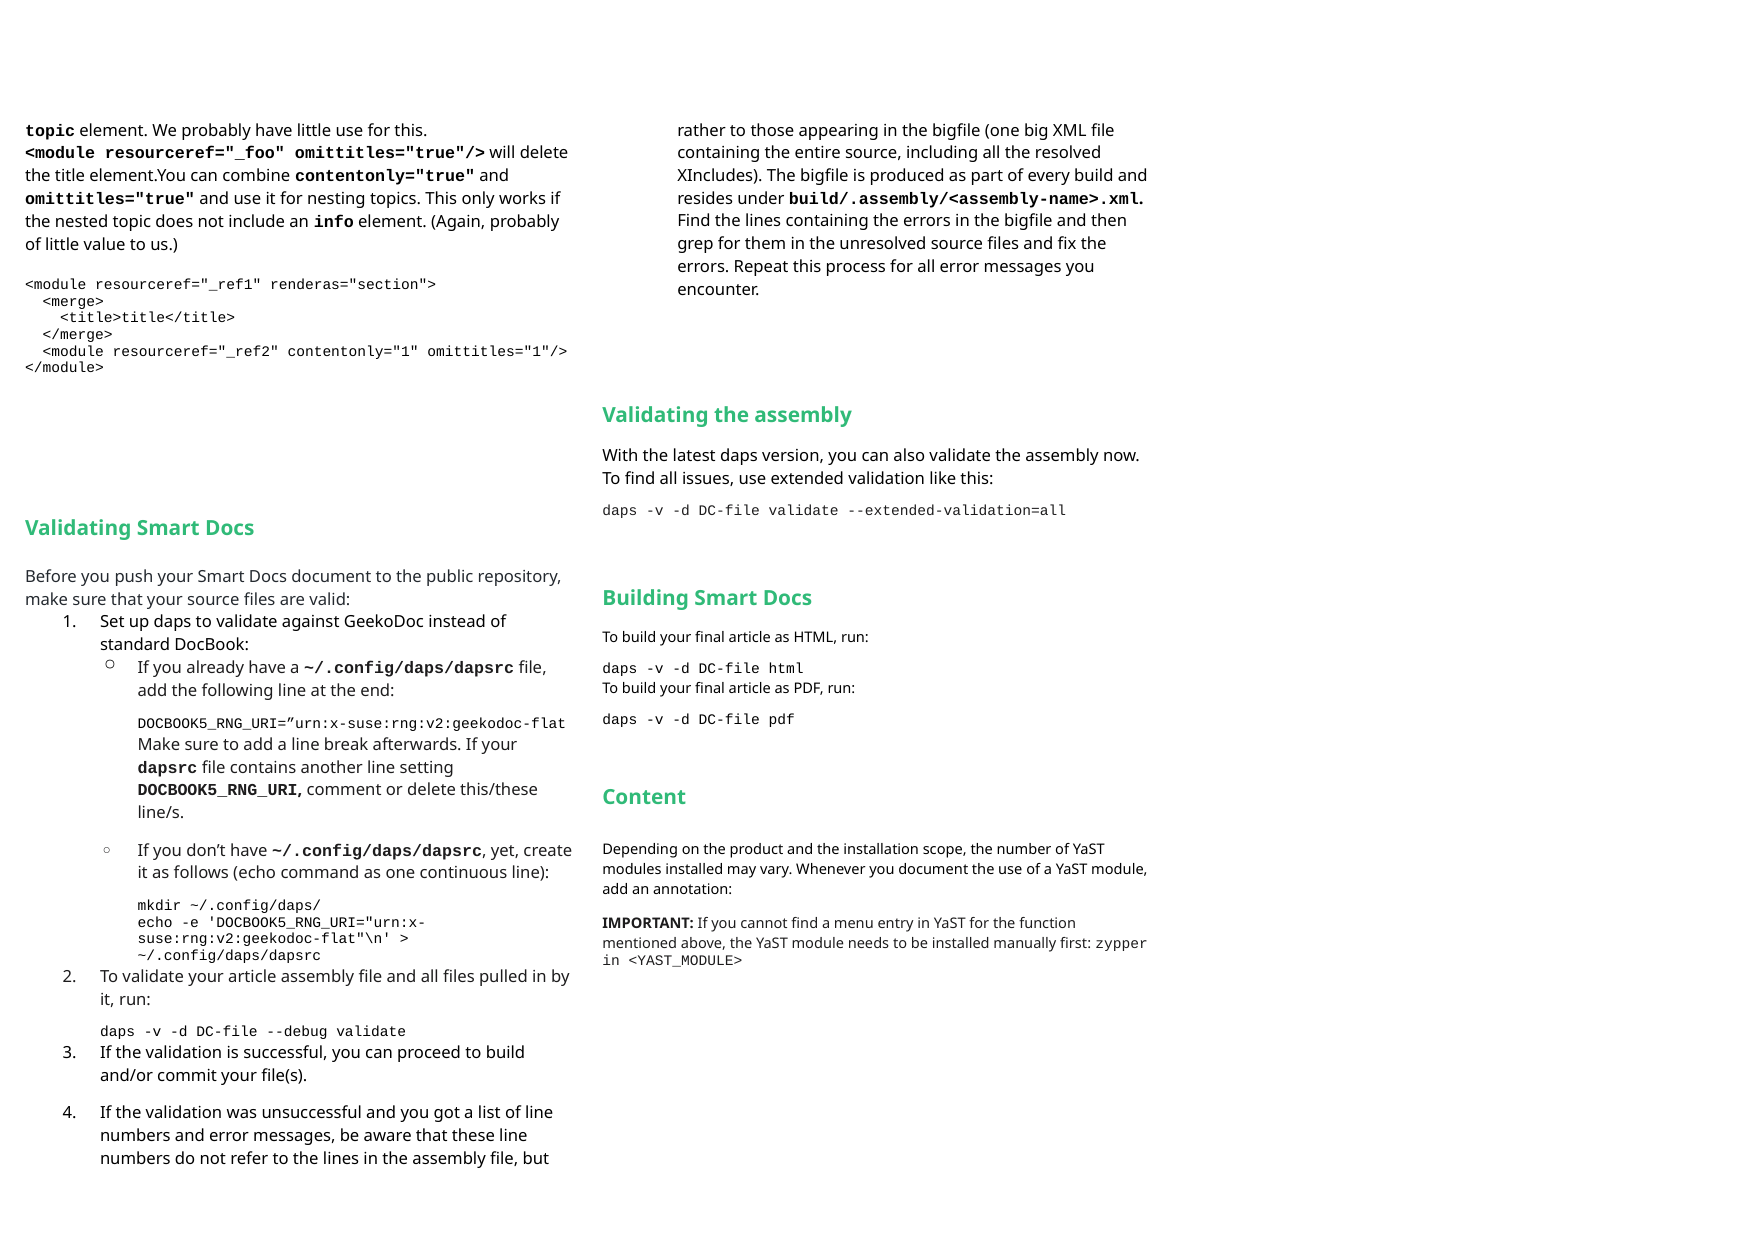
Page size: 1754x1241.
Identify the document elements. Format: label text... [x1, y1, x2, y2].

list Set up daps to validate against GeekoDoc instead of standard DocBook: [62, 610, 575, 655]
text Before you push your Smart Docs document to the public repository, make sure that your source files are valid: [25, 564, 575, 610]
list If the validation is successful, you can proceed to build and/or commit your file(s). [62, 1041, 575, 1086]
text Content [602, 782, 1152, 811]
list DOCBOOK5_RNG_URI=”urn:x-suse:rng:v2:geekodoc-flat [100, 716, 575, 732]
text daps -v -d DC-file html [602, 661, 1152, 677]
text Validating Smart Docs [25, 513, 575, 542]
text topic element. We probably have little use for this. <module resourceref="_foo" omittitles="true"/> will delete the title element.You can combine contentonly="true" and omittitles="true" and use it for nesting topics. This only works if the nested topic does not include an info element. (Again, probably of little value to us.) [25, 118, 575, 255]
text daps -v -d DC-file validate --extended-validation=all [602, 503, 1152, 569]
list Make sure to add a line break afterwards. If your dapsrc file contains another line setting DOCBOOK5_RNG_URI, comment or delete this/these line/s. [100, 732, 575, 823]
list If you already have a ~/.config/daps/dapsrc file, add the following line at the end: [100, 655, 575, 701]
list daps -v -d DC-file --debug validate [62, 1024, 575, 1041]
text Validating the assembly [602, 401, 1152, 429]
text Building Smart Docs [602, 583, 1152, 612]
text Depending on the product and the installation scope, the number of YaST modules installed may vary. Whenever you document the use of a YaST module, add an annotation: [602, 839, 1152, 899]
text </merge> [25, 327, 575, 344]
text To build your final article as PDF, run: [602, 677, 1152, 697]
text With the latest daps version, you can also validate the assembly now. To find all issues, use extended validation like this: [602, 443, 1152, 489]
text <title>title</title> [25, 311, 575, 327]
list If you don’t have ~/.config/daps/dapsrc, yet, create it as follows (echo command as one continuous line): [100, 838, 575, 884]
text </module> [25, 360, 575, 377]
list If the validation was unsuccessful and you got a list of line numbers and error messages, be aware that these line numbers do not refer to the lines in the assembly file, but [62, 1101, 575, 1169]
list rather to those appearing in the bigfile (one big XML file containing the entire source, including all the resolved XIncludes). The bigfile is produced as part of every build and resides under build/.assembly/<assembly-name>.xml. Find the lines containing the errors in the bigfile and then grep for them in the unresolved source files and fix the errors. Repeat this process for all error messages you encounter. [639, 118, 1152, 300]
list mkdir ~/.config/daps/ echo -e 'DOCBOOK5_RNG_URI="urn:x-suse:rng:v2:geekodoc-flat"\n' > ~/.config/daps/dapsrc [100, 898, 575, 964]
text <merge> [25, 294, 575, 311]
list To validate your article assembly file and all files pulled in by it, run: [62, 964, 575, 1010]
text <module resourceref="_ref1" renderas="section"> [25, 278, 575, 294]
text <module resourceref="_ref2" contentonly="1" omittitles="1"/> [25, 344, 575, 360]
text IMPORTANT: If you cannot find a menu entry in YaST for the function mentioned above, the YaST module needs to be installed manually first: zypper in <YAST_MODULE> [602, 913, 1152, 970]
text To build your final article as HTML, run: [602, 626, 1152, 646]
text daps -v -d DC-file pdf [602, 712, 1152, 728]
